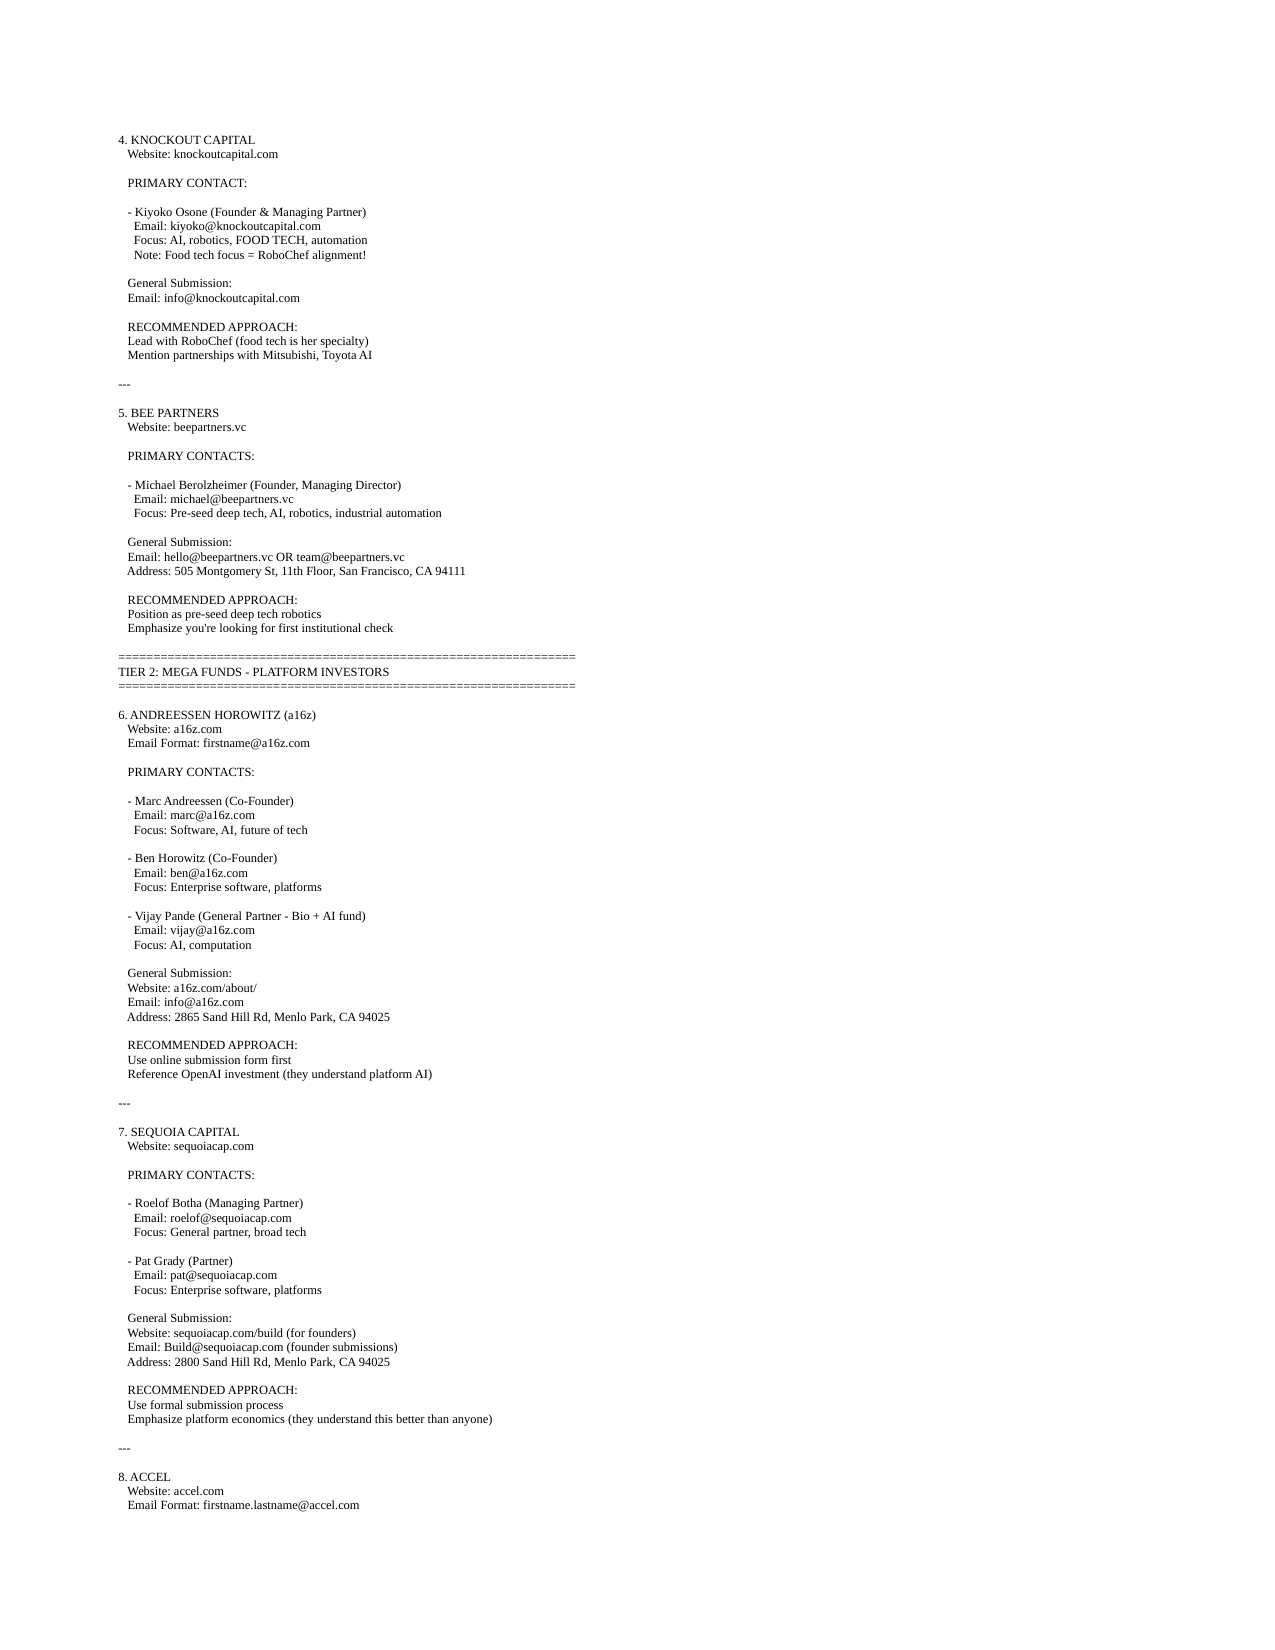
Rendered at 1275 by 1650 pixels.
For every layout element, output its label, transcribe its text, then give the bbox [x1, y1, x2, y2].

text Email: marc@a16z.com [118, 808, 1157, 822]
text Website: a16z.com [118, 722, 1157, 736]
text RECOMMENDED APPROACH: [118, 592, 1157, 607]
text - Ben Horowitz (Co-Founder) [118, 851, 1157, 866]
text Focus: Software, AI, future of tech [118, 822, 1157, 837]
text Focus: AI, robotics, FOOD TECH, automation [118, 233, 1157, 247]
text Email: hello@beepartners.vc OR team@beepartners.vc [118, 549, 1157, 564]
text Emphasize you're looking for first institutional check [118, 621, 1157, 636]
text - Michael Berolzheimer (Founder, Managing Director) [118, 477, 1157, 492]
text Lead with RoboChef (food tech is her specialty) [118, 334, 1157, 348]
text --- [118, 377, 1157, 391]
text Focus: AI, computation [118, 937, 1157, 952]
text Website: a16z.com/about/ [118, 981, 1157, 995]
text - Pat Grady (Partner) [118, 1254, 1157, 1268]
text Use online submission form first [118, 1052, 1157, 1067]
text Address: 505 Montgomery St, 11th Floor, San Francisco, CA 94111 [118, 564, 1157, 578]
text Website: beepartners.vc [118, 420, 1157, 434]
text --- [118, 1096, 1157, 1110]
text RECOMMENDED APPROACH: [118, 1383, 1157, 1397]
text Use formal submission process [118, 1397, 1157, 1412]
text TIER 2: MEGA FUNDS - PLATFORM INVESTORS [118, 664, 1157, 679]
text - Vijay Pande (General Partner - Bio + AI fund) [118, 909, 1157, 923]
text PRIMARY CONTACTS: [118, 765, 1157, 779]
text General Submission: [118, 535, 1157, 549]
text ================================================================= [118, 679, 1157, 693]
text General Submission: [118, 966, 1157, 981]
text Focus: Enterprise software, platforms [118, 880, 1157, 894]
text - Marc Andreessen (Co-Founder) [118, 794, 1157, 808]
text 8. ACCEL [118, 1469, 1157, 1484]
text RECOMMENDED APPROACH: [118, 1038, 1157, 1052]
text General Submission: [118, 276, 1157, 291]
text Reference OpenAI investment (they understand platform AI) [118, 1067, 1157, 1081]
text --- [118, 1441, 1157, 1455]
text PRIMARY CONTACTS: [118, 1167, 1157, 1182]
text Email: ben@a16z.com [118, 866, 1157, 880]
text Address: 2800 Sand Hill Rd, Menlo Park, CA 94025 [118, 1354, 1157, 1369]
text Website: sequoiacap.com [118, 1139, 1157, 1153]
text Website: accel.com [118, 1484, 1157, 1498]
text Address: 2865 Sand Hill Rd, Menlo Park, CA 94025 [118, 1009, 1157, 1024]
text 7. SEQUOIA CAPITAL [118, 1124, 1157, 1139]
text Focus: Enterprise software, platforms [118, 1282, 1157, 1297]
text Email Format: firstname@a16z.com [118, 736, 1157, 751]
text RECOMMENDED APPROACH: [118, 319, 1157, 334]
text ================================================================= [118, 650, 1157, 664]
text PRIMARY CONTACTS: [118, 449, 1157, 463]
text Email: info@knockoutcapital.com [118, 291, 1157, 305]
text - Kiyoko Osone (Founder & Managing Partner) [118, 204, 1157, 219]
text Email: info@a16z.com [118, 995, 1157, 1009]
text Emphasize platform economics (they understand this better than anyone) [118, 1412, 1157, 1426]
text Email: roelof@sequoiacap.com [118, 1211, 1157, 1225]
text - Roelof Botha (Managing Partner) [118, 1196, 1157, 1211]
text Mention partnerships with Mitsubishi, Toyota AI [118, 348, 1157, 362]
text Email: Build@sequoiacap.com (founder submissions) [118, 1340, 1157, 1354]
text Email: michael@beepartners.vc [118, 492, 1157, 506]
text 6. ANDREESSEN HOROWITZ (a16z) [118, 707, 1157, 722]
text Email: pat@sequoiacap.com [118, 1268, 1157, 1282]
text General Submission: [118, 1311, 1157, 1326]
text 5. BEE PARTNERS [118, 406, 1157, 420]
text Email: kiyoko@knockoutcapital.com [118, 219, 1157, 233]
text Position as pre-seed deep tech robotics [118, 607, 1157, 621]
text Email Format: firstname.lastname@accel.com [118, 1498, 1157, 1512]
text Website: knockoutcapital.com [118, 147, 1157, 161]
text Focus: Pre-seed deep tech, AI, robotics, industrial automation [118, 506, 1157, 521]
text PRIMARY CONTACT: [118, 176, 1157, 190]
text Focus: General partner, broad tech [118, 1225, 1157, 1239]
text Website: sequoiacap.com/build (for founders) [118, 1326, 1157, 1340]
text Email: vijay@a16z.com [118, 923, 1157, 937]
text 4. KNOCKOUT CAPITAL [118, 132, 1157, 147]
text Note: Food tech focus = RoboChef alignment! [118, 247, 1157, 262]
